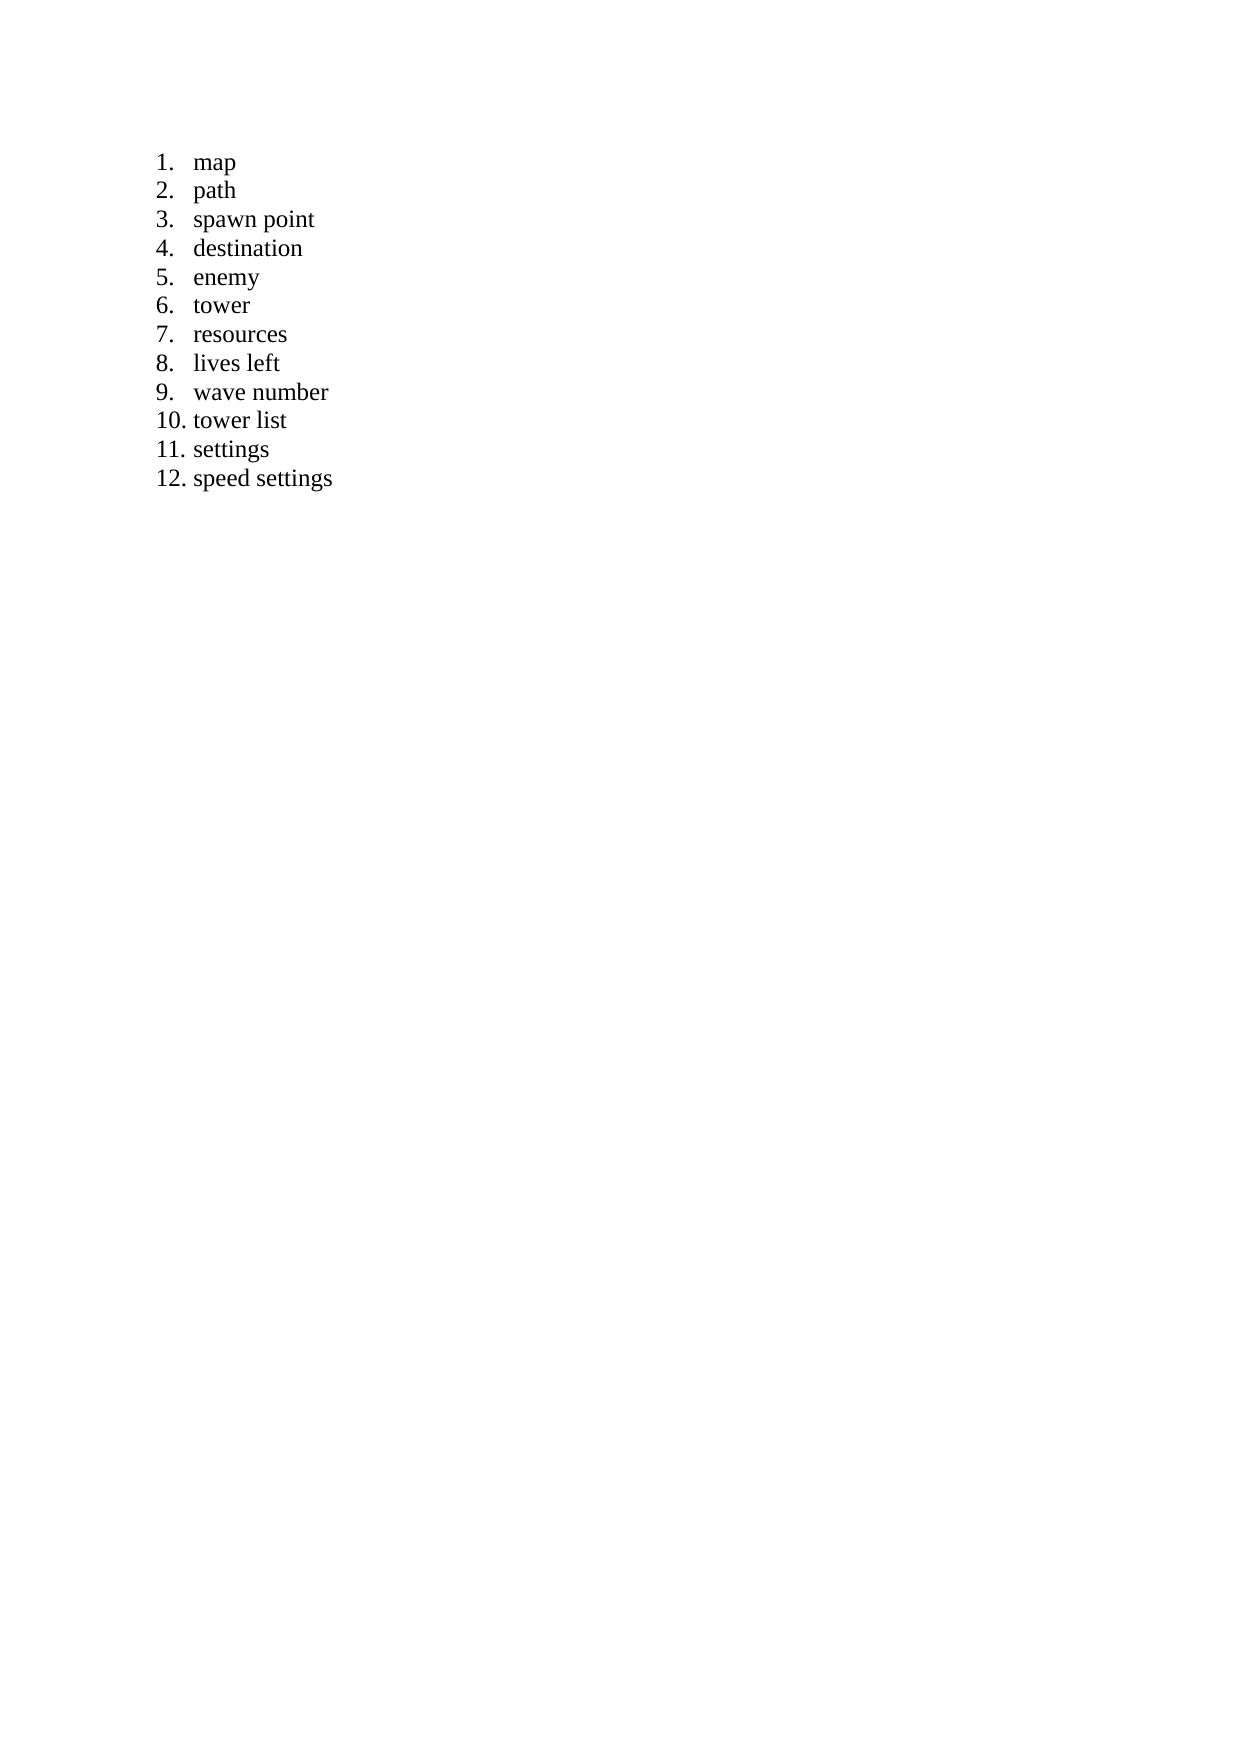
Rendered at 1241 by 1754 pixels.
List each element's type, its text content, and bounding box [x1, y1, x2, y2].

list destination [156, 233, 1122, 262]
list resources [156, 319, 1122, 348]
list speed settings [156, 463, 1122, 492]
list spawn point [156, 204, 1122, 233]
list path [156, 176, 1122, 204]
list wave number [156, 377, 1122, 406]
list map [156, 147, 1122, 176]
list settings [156, 434, 1122, 463]
list enemy [156, 262, 1122, 291]
list tower [156, 291, 1122, 319]
list tower list [156, 406, 1122, 434]
list lives left [156, 348, 1122, 377]
